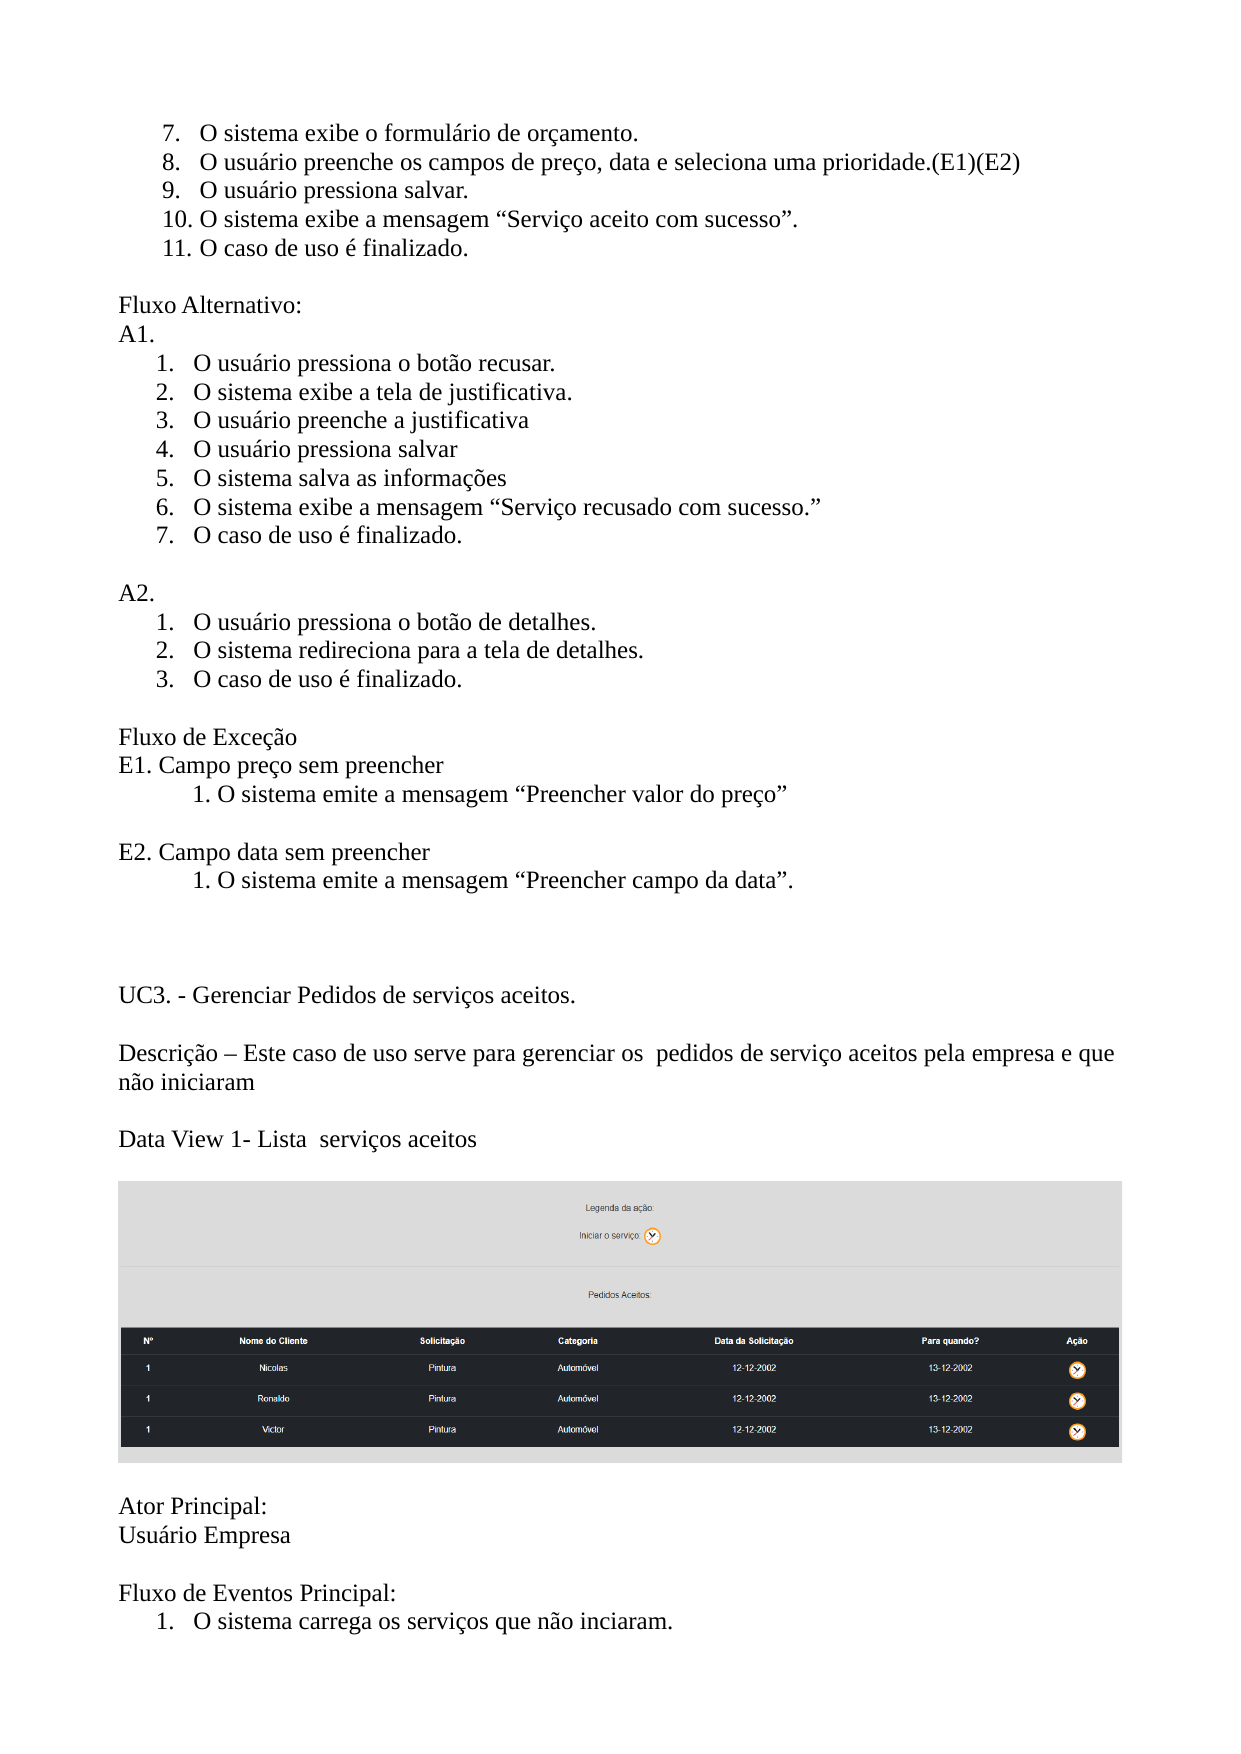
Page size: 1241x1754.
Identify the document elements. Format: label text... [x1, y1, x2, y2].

text Descrição – Este caso de uso serve para gerenciar os pedidos de serviço aceitos pela empresa e que não iniciaram [118, 1038, 1122, 1096]
list O sistema exibe a mensagem “Serviço aceito com sucesso”. [162, 204, 1122, 233]
text A2. [118, 578, 1122, 607]
list O sistema exibe a mensagem “Serviço recusado com sucesso.” [156, 492, 1122, 521]
list O usuário pressiona o botão de detalhes. [156, 607, 1122, 636]
list O sistema redireciona para a tela de detalhes. [156, 636, 1122, 664]
text A1. [118, 319, 1122, 348]
list O sistema salva as informações [156, 463, 1122, 492]
list O usuário pressiona o botão recusar. [156, 348, 1122, 377]
text UC3. - Gerenciar Pedidos de serviços aceitos. [118, 981, 1122, 1009]
list O caso de uso é finalizado. [156, 521, 1122, 549]
list O usuário pressiona salvar [156, 434, 1122, 463]
text Data View 1- Lista serviços aceitos [118, 1124, 1122, 1153]
list O caso de uso é finalizado. [162, 233, 1122, 262]
text E2. Campo data sem preencher [118, 837, 1122, 866]
text 1. O sistema emite a mensagem “Preencher valor do preço” [118, 779, 1122, 808]
text Fluxo de Eventos Principal: [118, 1578, 1122, 1606]
list O sistema exibe a tela de justificativa. [156, 377, 1122, 406]
list O usuário pressiona salvar. [162, 176, 1122, 204]
text Usuário Empresa [118, 1520, 1122, 1549]
text Fluxo Alternativo: [118, 291, 1122, 319]
text Ator Principal: [118, 1491, 1122, 1520]
text Fluxo de Exceção [118, 722, 1122, 751]
list O usuário preenche os campos de preço, data e seleciona uma prioridade.(E1)(E2) [162, 147, 1122, 176]
text E1. Campo preço sem preencher [118, 751, 1122, 779]
list O caso de uso é finalizado. [156, 664, 1122, 693]
list O sistema exibe o formulário de orçamento. [162, 118, 1122, 147]
text 1. O sistema emite a mensagem “Preencher campo da data”. [118, 866, 1122, 894]
list O sistema carrega os serviços que não inciaram. [156, 1606, 1122, 1635]
picture [118, 1181, 1123, 1463]
list O usuário preenche a justificativa [156, 406, 1122, 434]
